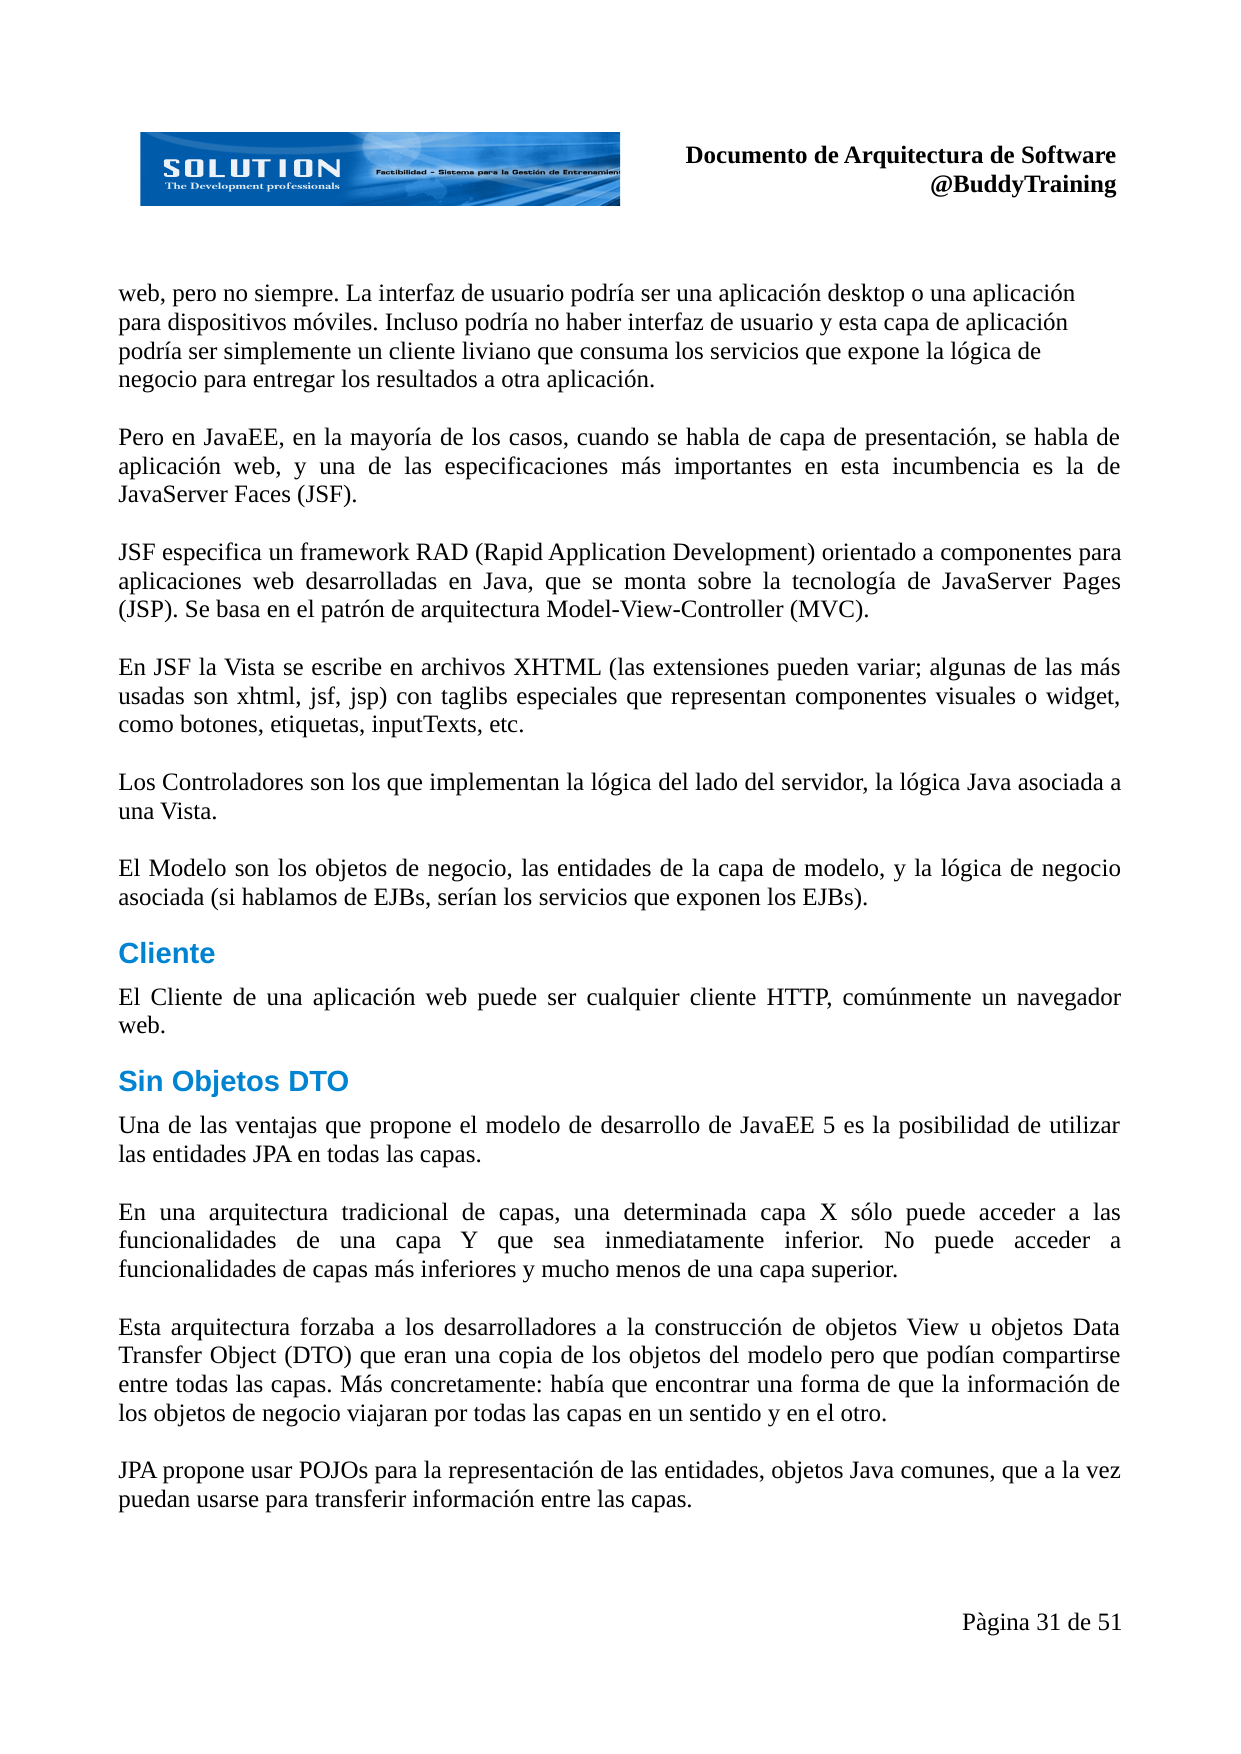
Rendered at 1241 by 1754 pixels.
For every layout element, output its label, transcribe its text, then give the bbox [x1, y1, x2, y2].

picture [140, 132, 621, 206]
text Una de las ventajas que propone el modelo de desarrollo de JavaEE 5 es la posibilidad de utilizar las entidades JPA en todas las capas. [118, 1110, 1122, 1168]
text JPA propone usar POJOs para la representación de las entidades, objetos Java comunes, que a la vez puedan usarse para transferir información entre las capas. [118, 1455, 1122, 1513]
text En una arquitectura tradicional de capas, una determinada capa X sólo puede acceder a las funcionalidades de una capa Y que sea inmediatamente inferior. No puede acceder a funcionalidades de capas más inferiores y mucho menos de una capa superior. [118, 1197, 1122, 1283]
subtitle Cliente [118, 936, 1122, 969]
text Pero en JavaEE, en la mayoría de los casos, cuando se habla de capa de presentación, se habla de aplicación web, y una de las especificaciones más importantes en esta incumbencia es la de JavaServer Faces (JSF). [118, 422, 1122, 508]
text Los Controladores son los que implementan la lógica del lado del servidor, la lógica Java asociada a una Vista. [118, 767, 1122, 824]
text Esta arquitectura forzaba a los desarrolladores a la construcción de objetos View u objetos Data Transfer Object (DTO) que eran una copia de los objetos del modelo pero que podían compartirse entre todas las capas. Más concretamente: había que encontrar una forma de que la información de los objetos de negocio viajaran por todas las capas en un sentido y en el otro. [118, 1312, 1122, 1427]
text El Cliente de una aplicación web puede ser cualquier cliente HTTP, comúnmente un navegador web. [118, 982, 1122, 1039]
text En JSF la Vista se escribe en archivos XHTML (las extensiones pueden variar; algunas de las más usadas son xhtml, jsf, jsp) con taglibs especiales que representan componentes visuales o widget, como botones, etiquetas, inputTexts, etc. [118, 652, 1122, 738]
text JSF especifica un framework RAD (Rapid Application Development) orientado a componentes para aplicaciones web desarrolladas en Java, que se monta sobre la tecnología de JavaServer Pages (JSP). Se basa en el patrón de arquitectura Model-View-Controller (MVC). [118, 537, 1122, 623]
text El Modelo son los objetos de negocio, las entidades de la capa de modelo, y la lógica de negocio asociada (si hablamos de EJBs, serían los servicios que exponen los EJBs). [118, 853, 1122, 911]
subtitle Sin Objetos DTO [118, 1064, 1122, 1098]
text web, pero no siempre. La interfaz de usuario podría ser una aplicación desktop o una aplicación para dispositivos móviles. Incluso podría no haber interfaz de usuario y esta capa de aplicación podría ser simplemente un cliente liviano que consuma los servicios que expone la lógica de negocio para entregar los resultados a otra aplicación. [118, 278, 1122, 393]
